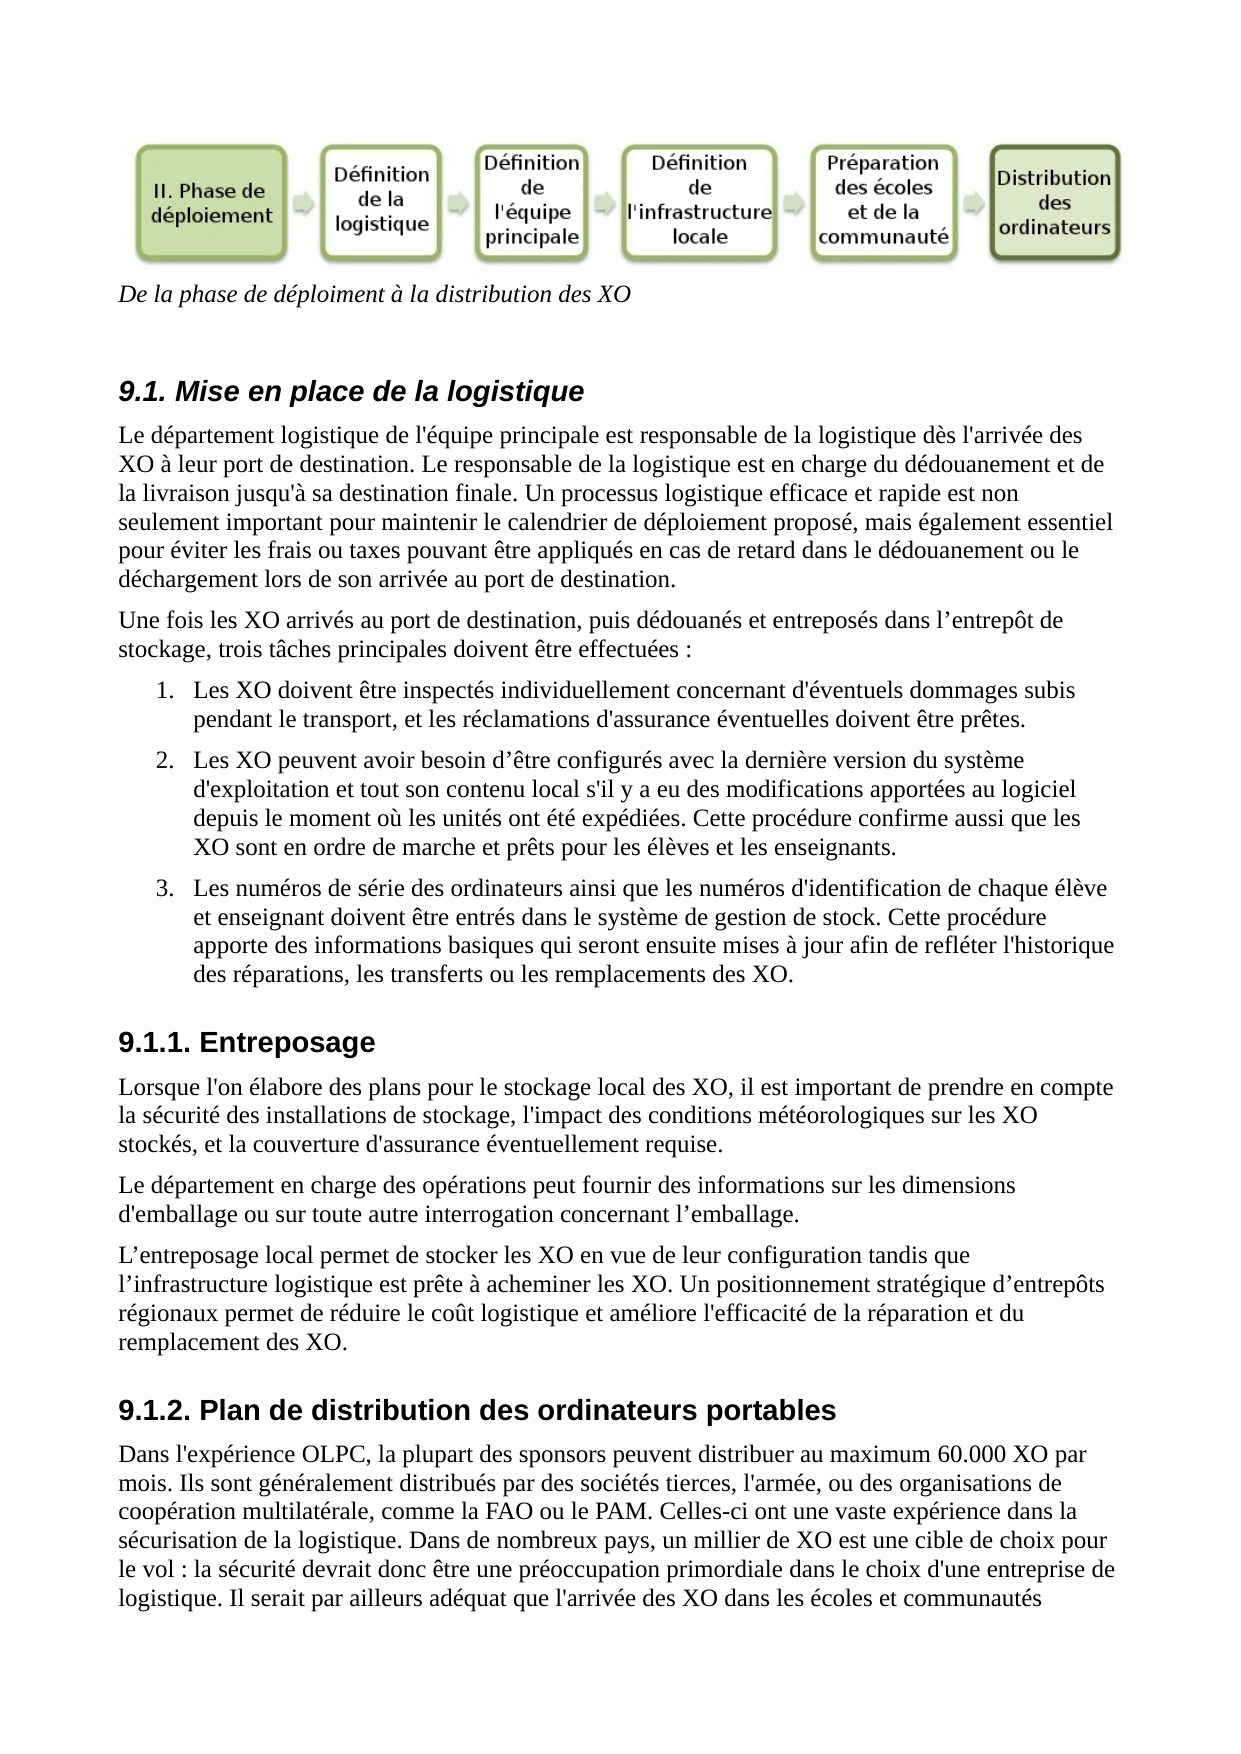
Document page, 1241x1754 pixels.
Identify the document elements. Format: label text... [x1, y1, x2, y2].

subtitle Entreposage [118, 1026, 1122, 1059]
text Le département en charge des opérations peut fournir des informations sur les dimensions d'emballage ou sur toute autre interrogation concernant l’emballage. [118, 1170, 1122, 1228]
text L’entreposage local permet de stocker les XO en vue de leur configuration tandis que l’infrastructure logistique est prête à acheminer les XO. Un positionnement stratégique d’entrepôts régionaux permet de réduire le coût logistique et améliore l'efficacité de la réparation et du remplacement des XO. [118, 1240, 1122, 1355]
list Les numéros de série des ordinateurs ainsi que les numéros d'identification de chaque élève et enseignant doivent être entrés dans le système de gestion de stock. Cette procédure apporte des informations basiques qui seront ensuite mises à jour afin de refléter l'historique des réparations, les transferts ou les remplacements des XO. [156, 873, 1122, 988]
text Lorsque l'on élabore des plans pour le stockage local des XO, il est important de prendre en compte la sécurité des installations de stockage, l'impact des conditions météorologiques sur les XO stockés, et la couverture d'assurance éventuellement requise. [118, 1072, 1122, 1158]
subtitle Plan de distribution des ordinateurs portables [118, 1393, 1122, 1426]
subtitle Mise en place de la logistique [118, 374, 1122, 408]
text Une fois les XO arrivés au port de destination, puis dédouanés et entreposés dans l’entrepôt de stockage, trois tâches principales doivent être effectuées : [118, 606, 1122, 663]
text Le département logistique de l'équipe principale est responsable de la logistique dès l'arrivée des XO à leur port de destination. Le responsable de la logistique est en charge du dédouanement et de la livraison jusqu'à sa destination finale. Un processus logistique efficace et rapide est non seulement important pour maintenir le calendrier de déploiement proposé, mais également essentiel pour éviter les frais ou taxes pouvant être appliqués en cas de retard dans le dédouanement ou le déchargement lors de son arrivée au port de destination. [118, 421, 1122, 593]
list Les XO peuvent avoir besoin d’être configurés avec la dernière version du système d'exploitation et tout son contenu local s'il y a eu des modifications apportées au logiciel depuis le moment où les unités ont été expédiées. Cette procédure confirme aussi que les XO sont en ordre de marche et prêts pour les élèves et les enseignants. [156, 746, 1122, 861]
list Les XO doivent être inspectés individuellement concernant d'éventuels dommages subis pendant le transport, et les réclamations d'assurance éventuelles doivent être prêtes. [156, 676, 1122, 733]
text De la phase de déploiment à la distribution des XO [118, 280, 1122, 308]
text Dans l'expérience OLPC, la plupart des sponsors peuvent distribuer au maximum 60.000 XO par mois. Ils sont généralement distribués par des sociétés tierces, l'armée, ou des organisations de coopération multilatérale, comme la FAO ou le PAM. Celles-ci ont une vaste expérience dans la sécurisation de la logistique. Dans de nombreux pays, un millier de XO est une cible de choix pour le vol : la sécurité devrait donc être une préoccupation primordiale dans le choix d'une entreprise de logistique. Il serait par ailleurs adéquat que l'arrivée des XO dans les écoles et communautés [118, 1439, 1122, 1611]
